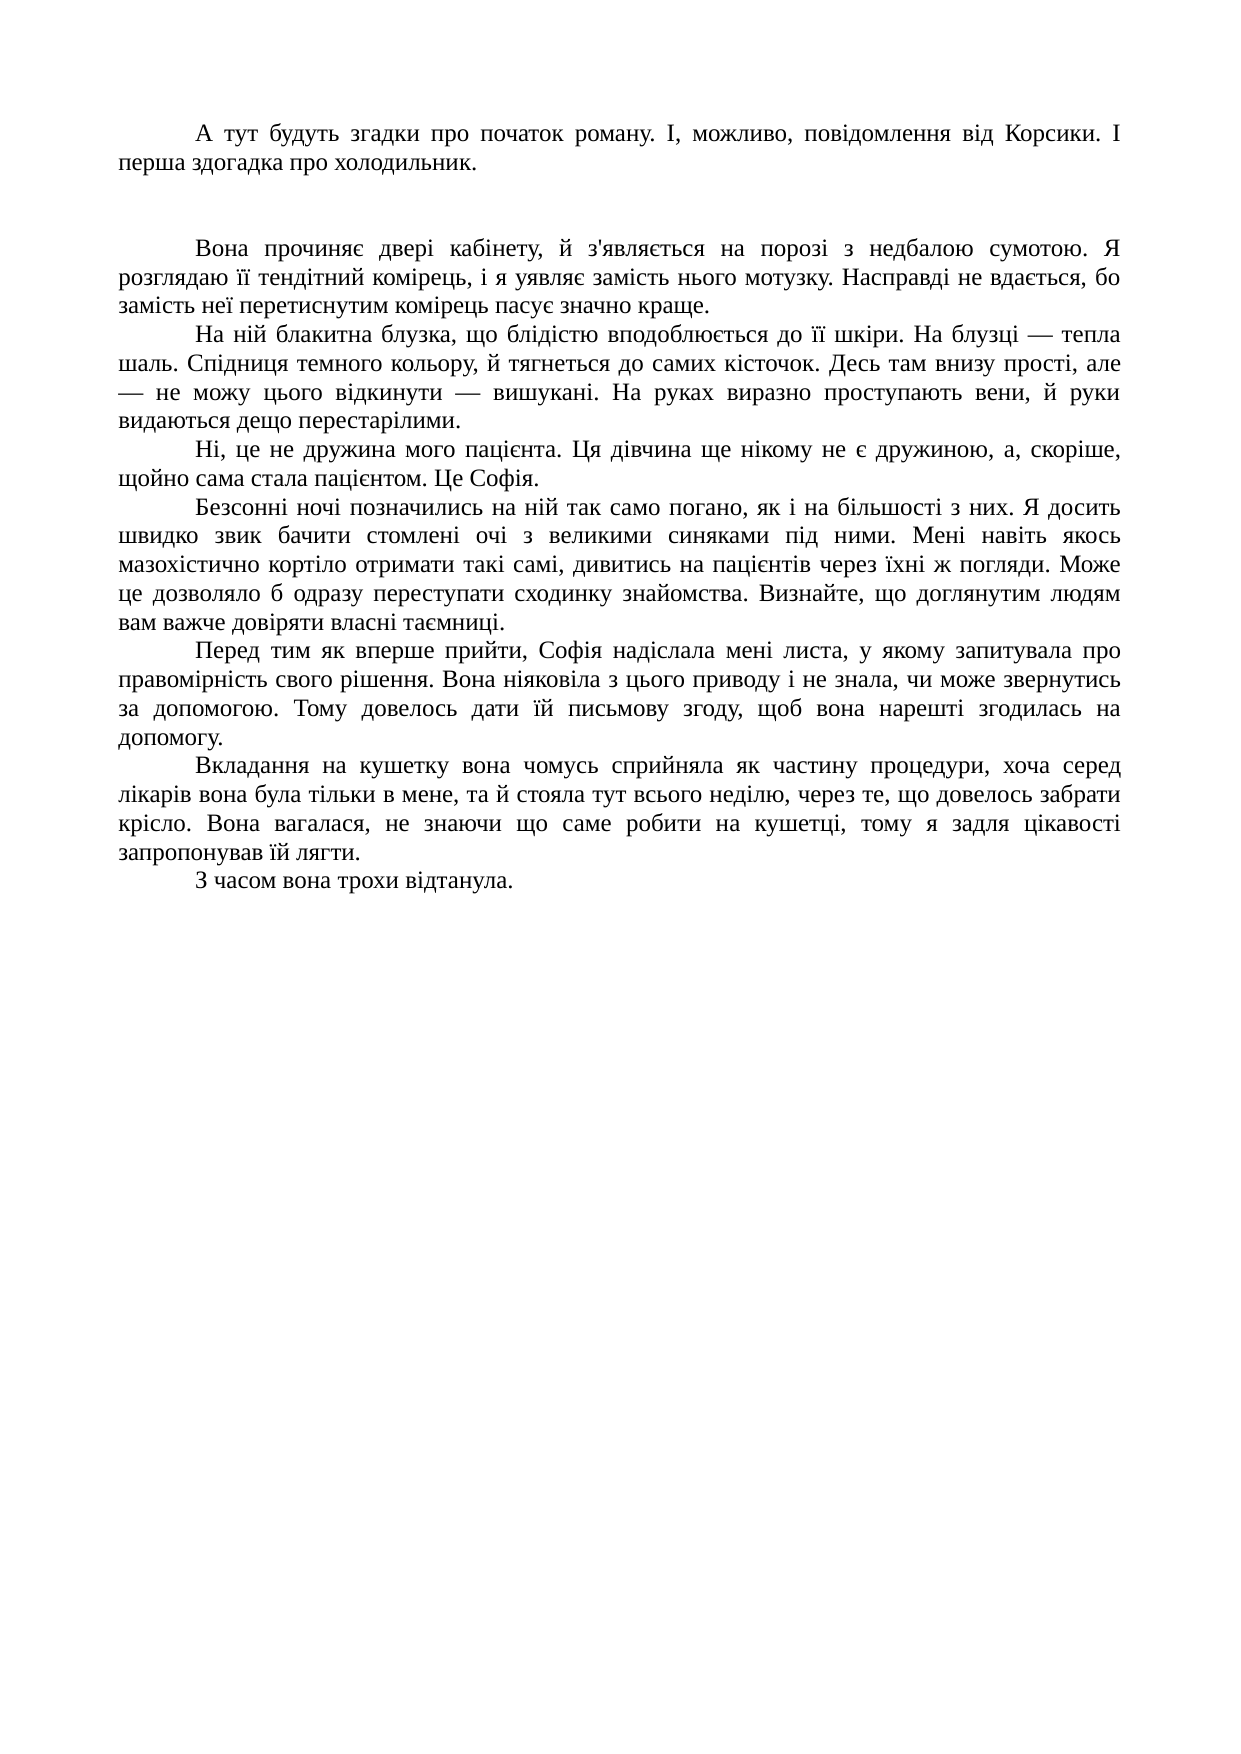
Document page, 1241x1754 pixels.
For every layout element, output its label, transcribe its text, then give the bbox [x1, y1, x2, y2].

text А тут будуть згадки про початок роману. І, можливо, повідомлення від Корсики. І перша здогадка про холодильник. [118, 118, 1122, 176]
text Безсонні ночі позначились на ній так само погано, як і на більшості з них. Я досить швидко звик бачити стомлені очі з великими синяками під ними. Мені навіть якось мазохістично кортіло отримати такі самі, дивитись на пацієнтів через їхні ж погляди. Може це дозволяло б одразу переступати сходинку знайомства. Визнайте, що доглянутим людям вам важче довіряти власні таємниці. [118, 492, 1122, 636]
text Ні, це не дружина мого пацієнта. Ця дівчина ще нікому не є дружиною, а, скоріше, щойно сама стала пацієнтом. Це Софія. [118, 434, 1122, 492]
text З часом вона трохи відтанула. [118, 866, 1122, 894]
text Вона прочиняє двері кабінету, й з'являється на порозі з недбалою сумотою. Я розглядаю її тендітний комірець, і я уявляє замість нього мотузку. Насправді не вдається, бо замість неї перетиснутим комірець пасує значно краще. [118, 233, 1122, 319]
text Вкладання на кушетку вона чомусь сприйняла як частину процедури, хоча серед лікарів вона була тільки в мене, та й стояла тут всього неділю, через те, що довелось забрати крісло. Вона вагалася, не знаючи що саме робити на кушетці, тому я задля цікавості запропонував їй лягти. [118, 751, 1122, 866]
text На ній блакитна блузка, що блідістю вподоблюється до її шкіри. На блузці — тепла шаль. Спідниця темного кольору, й тягнеться до самих кісточок. Десь там внизу прості, але — не можу цього відкинути — вишукані. На руках виразно проступають вени, й руки видаються дещо перестарілими. [118, 319, 1122, 434]
text Перед тим як вперше прийти, Софія надіслала мені листа, у якому запитувала про правомірність свого рішення. Вона ніяковіла з цього приводу і не знала, чи може звернутись за допомогою. Тому довелось дати їй письмову згоду, щоб вона нарешті згодилась на допомогу. [118, 636, 1122, 751]
